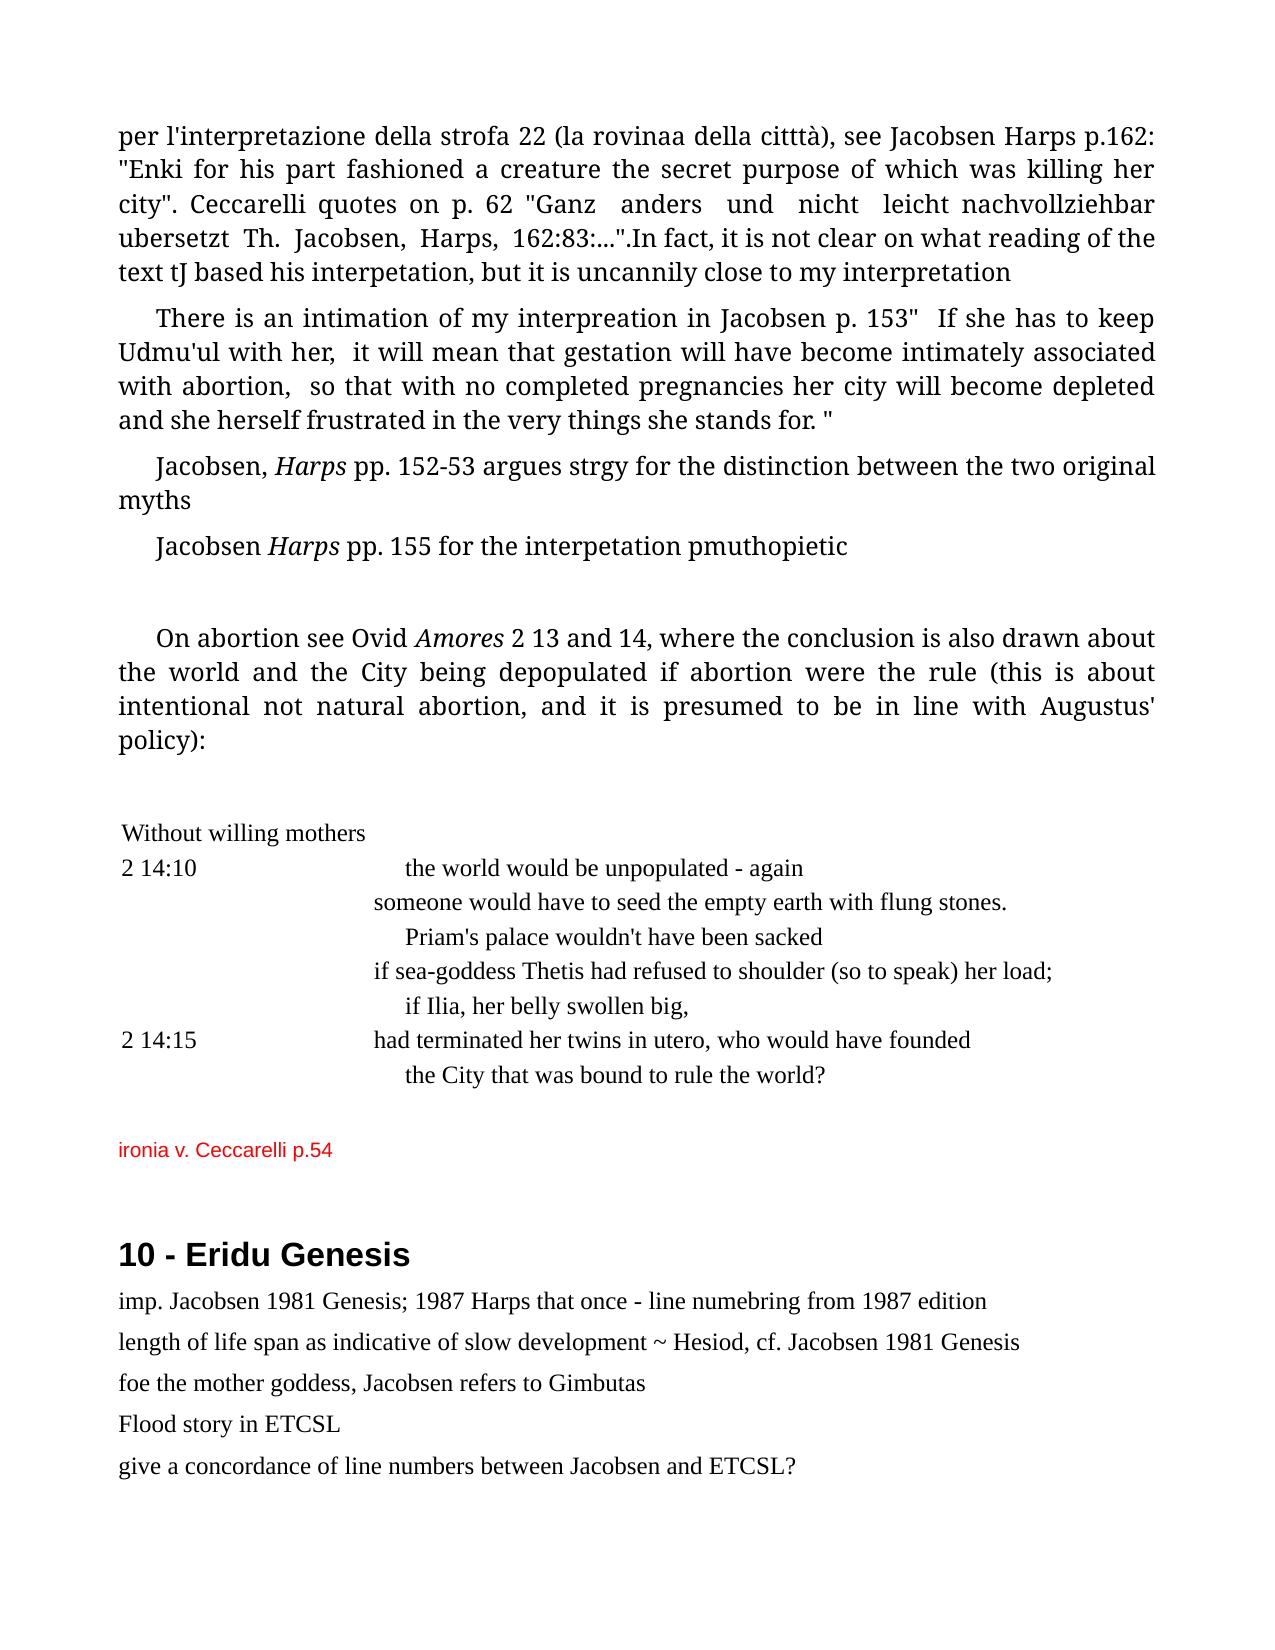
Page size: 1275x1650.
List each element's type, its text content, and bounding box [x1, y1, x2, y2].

text per l'interpretazione della strofa 22 (la rovinaa della citttà), see Jacobsen Harps p.162: "Enki for his part fashioned a creature the secret purpose of which was killing her city". Ceccarelli quotes on p. 62 "Ganz anders und nicht leicht nachvollziehbar ubersetzt Th. Jacobsen, Harps, 162:83:...".In fact, it is not clear on what reading of the text tJ based his interpetation, but it is uncannily close to my interpretation [118, 118, 1157, 288]
text length of life span as indicative of slow development ~ Hesiod, cf. Jacobsen 1981 Genesis [118, 1327, 1157, 1356]
table_cell [118, 954, 371, 988]
text Jacobsen Harps pp. 155 for the interpetation pmuthopietic [118, 529, 1157, 563]
table_cell [118, 1057, 371, 1092]
text There is an intimation of my interpreation in Jacobsen p. 153" If she has to keep Udmu'ul with her, it will mean that gestation will have become intimately associated with abortion, so that with no completed pregnancies her city will become depleted and she herself frustrated in the very things she stands for. " [118, 300, 1157, 437]
table_cell had terminated her twins in utero, who would have founded [371, 1023, 1056, 1057]
table_cell the City that was bound to rule the world? [371, 1057, 1056, 1092]
text Jacobsen, Harps pp. 152-53 argues strgy for the distinction between the two original myths [118, 449, 1157, 517]
table_cell if sea-goddess Thetis had refused to shoulder (so to speak) her load; [371, 954, 1056, 988]
table_cell if Ilia, her belly swollen big, [371, 988, 1056, 1023]
subtitle 10 - Eridu Genesis [118, 1235, 1157, 1273]
table_cell 2 14:10 [118, 850, 371, 884]
text foe the mother goddess, Jacobsen refers to Gimbutas [118, 1368, 1157, 1397]
table_header [371, 815, 1056, 850]
table_cell the world would be unpopulated - again [371, 850, 1056, 884]
text give a concordance of line numbers between Jacobsen and ETCSL? [118, 1451, 1157, 1479]
text Flood story in ETCSL [118, 1409, 1157, 1438]
table_cell Priam's palace wouldn't have been sacked [371, 919, 1056, 953]
text On abortion see Ovid Amores 2 13 and 14, where the conclusion is also drawn about the world and the City being depopulated if abortion were the rule (this is about intentional not natural abortion, and it is presumed to be in line with Augustus' policy): [118, 621, 1157, 757]
table_cell 2 14:15 [118, 1023, 371, 1057]
table_header Without willing mothers [118, 815, 371, 850]
table_cell someone would have to seed the empty earth with flung stones. [371, 884, 1056, 919]
table_cell [118, 988, 371, 1023]
table_cell [118, 884, 371, 919]
text ironia v. Ceccarelli p.54 [118, 1138, 1157, 1162]
text imp. Jacobsen 1981 Genesis; 1987 Harps that once - line numebring from 1987 edition [118, 1286, 1157, 1314]
table_cell [118, 919, 371, 953]
